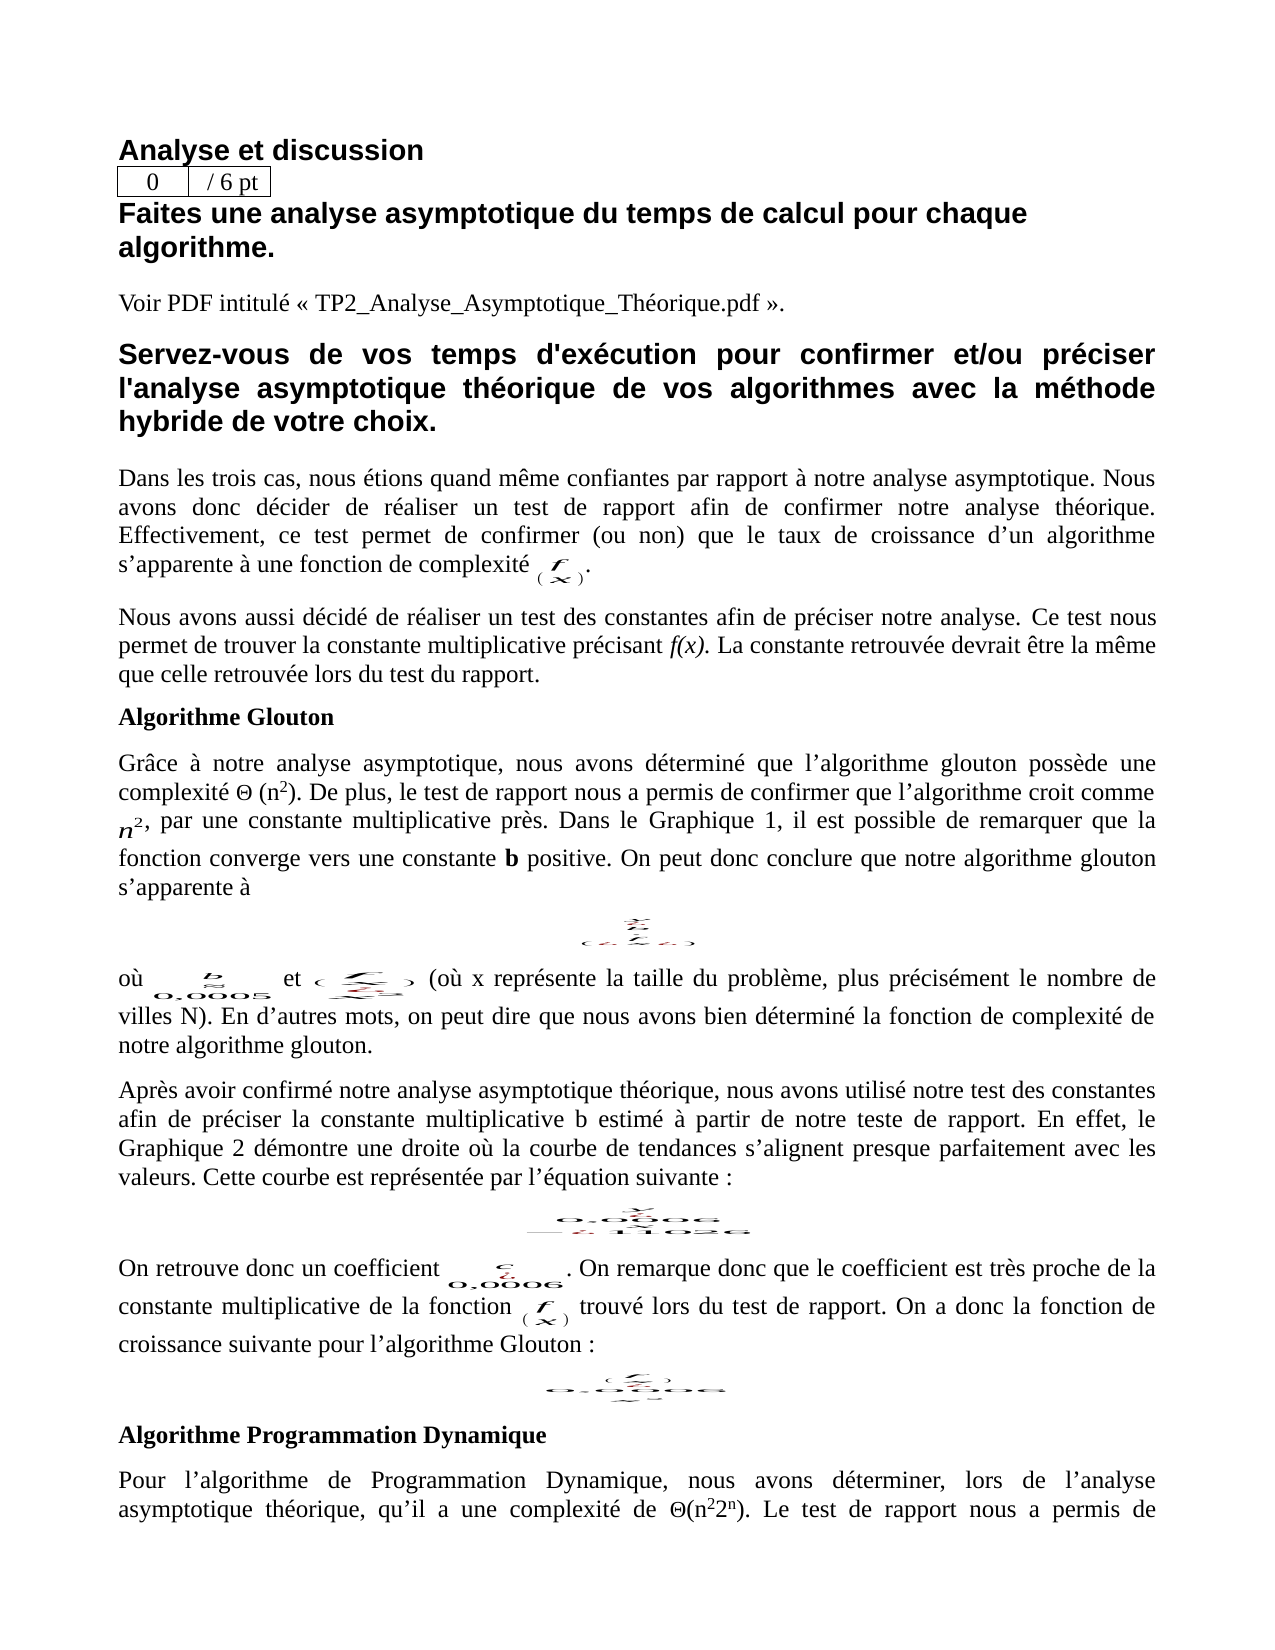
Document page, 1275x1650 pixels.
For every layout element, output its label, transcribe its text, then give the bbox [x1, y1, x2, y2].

text Pour l’algorithme de Programmation Dynamique, nous avons déterminer, lors de l’analyse asymptotique théorique, qu’il a une complexité de Θ(n22n). Le test de rapport nous a permis de [118, 1465, 1157, 1523]
text où et (où x représente la taille du problème, plus précisément le nombre de villes N). En d’autres mots, on peut dire que nous avons bien déterminé la fonction de complexité de notre algorithme glouton. [118, 963, 1157, 1059]
text Algorithme Glouton [118, 702, 1157, 731]
table_header / 6 pt [189, 167, 270, 196]
table_header 0 [118, 167, 188, 196]
text Nous avons aussi décidé de réaliser un test des constantes afin de préciser notre analyse. Ce test nous permet de trouver la constante multiplicative précisant f(x). La constante retrouvée devrait être la même que celle retrouvée lors du test du rapport. [118, 602, 1157, 688]
text On retrouve donc un coefficient . On remarque donc que le coefficient est très proche de la constante multiplicative de la fonction trouvé lors du test de rapport. On a donc la fonction de croissance suivante pour l’algorithme Glouton : [118, 1253, 1157, 1357]
text Algorithme Programmation Dynamique [118, 1420, 1157, 1449]
subtitle Analyse et discussion [118, 133, 1157, 166]
subtitle Faites une analyse asymptotique du temps de calcul pour chaque algorithme. [118, 196, 1157, 263]
text Voir PDF intitulé « TP2_Analyse_Asymptotique_Théorique.pdf ». [118, 288, 1157, 317]
text Après avoir confirmé notre analyse asymptotique théorique, nous avons utilisé notre test des constantes afin de préciser la constante multiplicative b estimé à partir de notre teste de rapport. En effet, le Graphique 2 démontre une droite où la courbe de tendances s’alignent presque parfaitement avec les valeurs. Cette courbe est représentée par l’équation suivante : [118, 1075, 1157, 1190]
text Grâce à notre analyse asymptotique, nous avons déterminé que l’algorithme glouton possède une complexité Θ (n2). De plus, le test de rapport nous a permis de confirmer que l’algorithme croit comme , par une constante multiplicative près. Dans le Graphique 1, il est possible de remarquer que la fonction converge vers une constante b positive. On peut donc conclure que notre algorithme glouton s’apparente à [118, 748, 1157, 901]
text Dans les trois cas, nous étions quand même confiantes par rapport à notre analyse asymptotique. Nous avons donc décider de réaliser un test de rapport afin de confirmer notre analyse théorique. Effectivement, ce test permet de confirmer (ou non) que le taux de croissance d’un algorithme s’apparente à une fonction de complexité . [118, 463, 1157, 587]
subtitle Servez-vous de vos temps d'exécution pour confirmer et/ou préciser l'analyse asymptotique théorique de vos algorithmes avec la méthode hybride de votre choix. [118, 337, 1157, 438]
